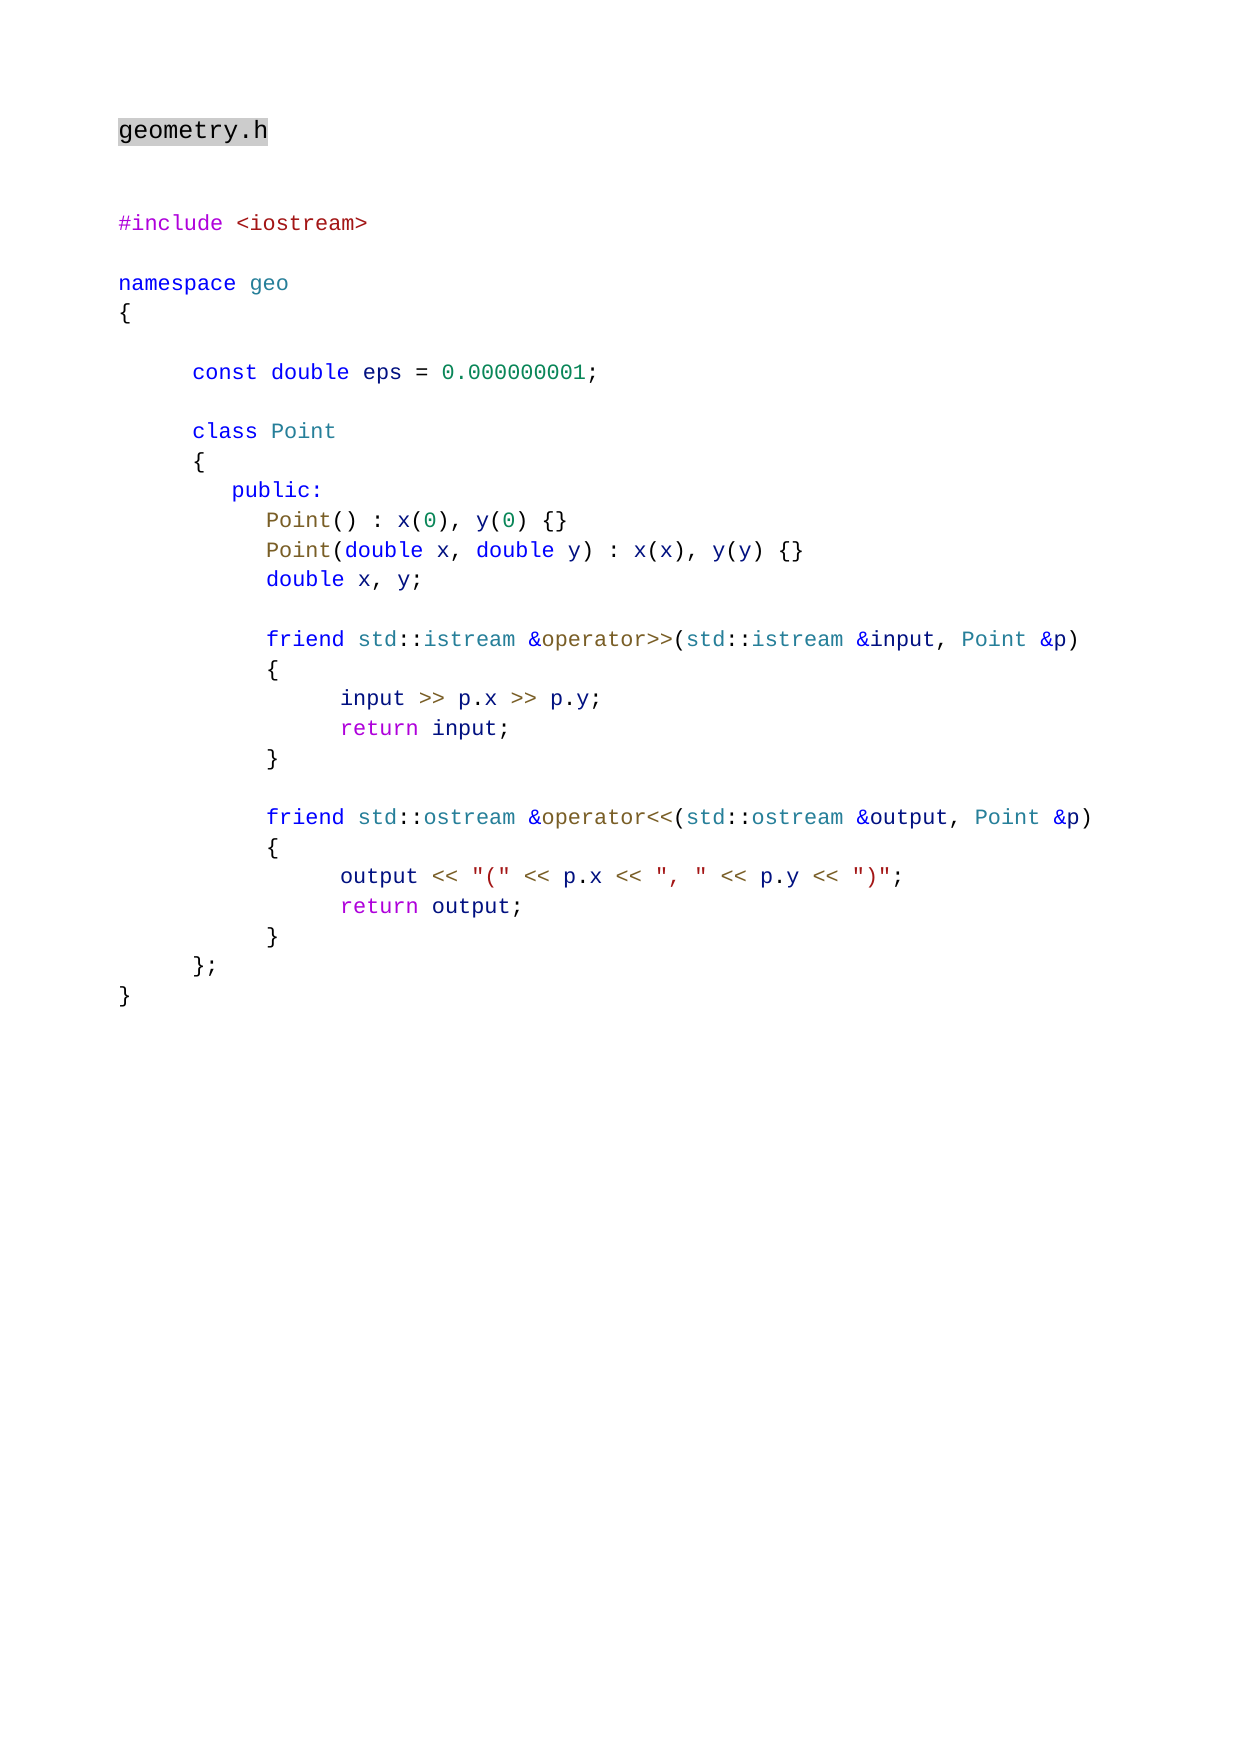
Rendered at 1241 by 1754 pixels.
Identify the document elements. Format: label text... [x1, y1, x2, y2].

text Point() : x(0), y(0) {} [266, 504, 1122, 534]
text geometry.h [118, 118, 1122, 146]
text { [266, 653, 1122, 682]
text class Point [192, 415, 1122, 445]
text } [118, 979, 1122, 1009]
text } [266, 742, 1122, 772]
text const double eps = 0.000000001; [192, 356, 1122, 386]
text return output; [340, 890, 1122, 920]
text friend std::istream &operator>>(std::istream &input, Point &p) [266, 623, 1122, 653]
text double x, y; [266, 564, 1122, 593]
text output << "(" << p.x << ", " << p.y << ")"; [340, 861, 1122, 890]
text input >> p.x >> p.y; [340, 682, 1122, 712]
text return input; [340, 712, 1122, 742]
text { [192, 445, 1122, 475]
text Point(double x, double y) : x(x), y(y) {} [266, 534, 1122, 564]
text { [118, 297, 1122, 326]
text public: [118, 475, 1122, 504]
text #include <iostream> [118, 212, 1122, 237]
text }; [192, 950, 1122, 979]
text friend std::ostream &operator<<(std::ostream &output, Point &p) [266, 801, 1122, 831]
text { [266, 831, 1122, 861]
text } [266, 920, 1122, 950]
text namespace geo [118, 267, 1122, 297]
